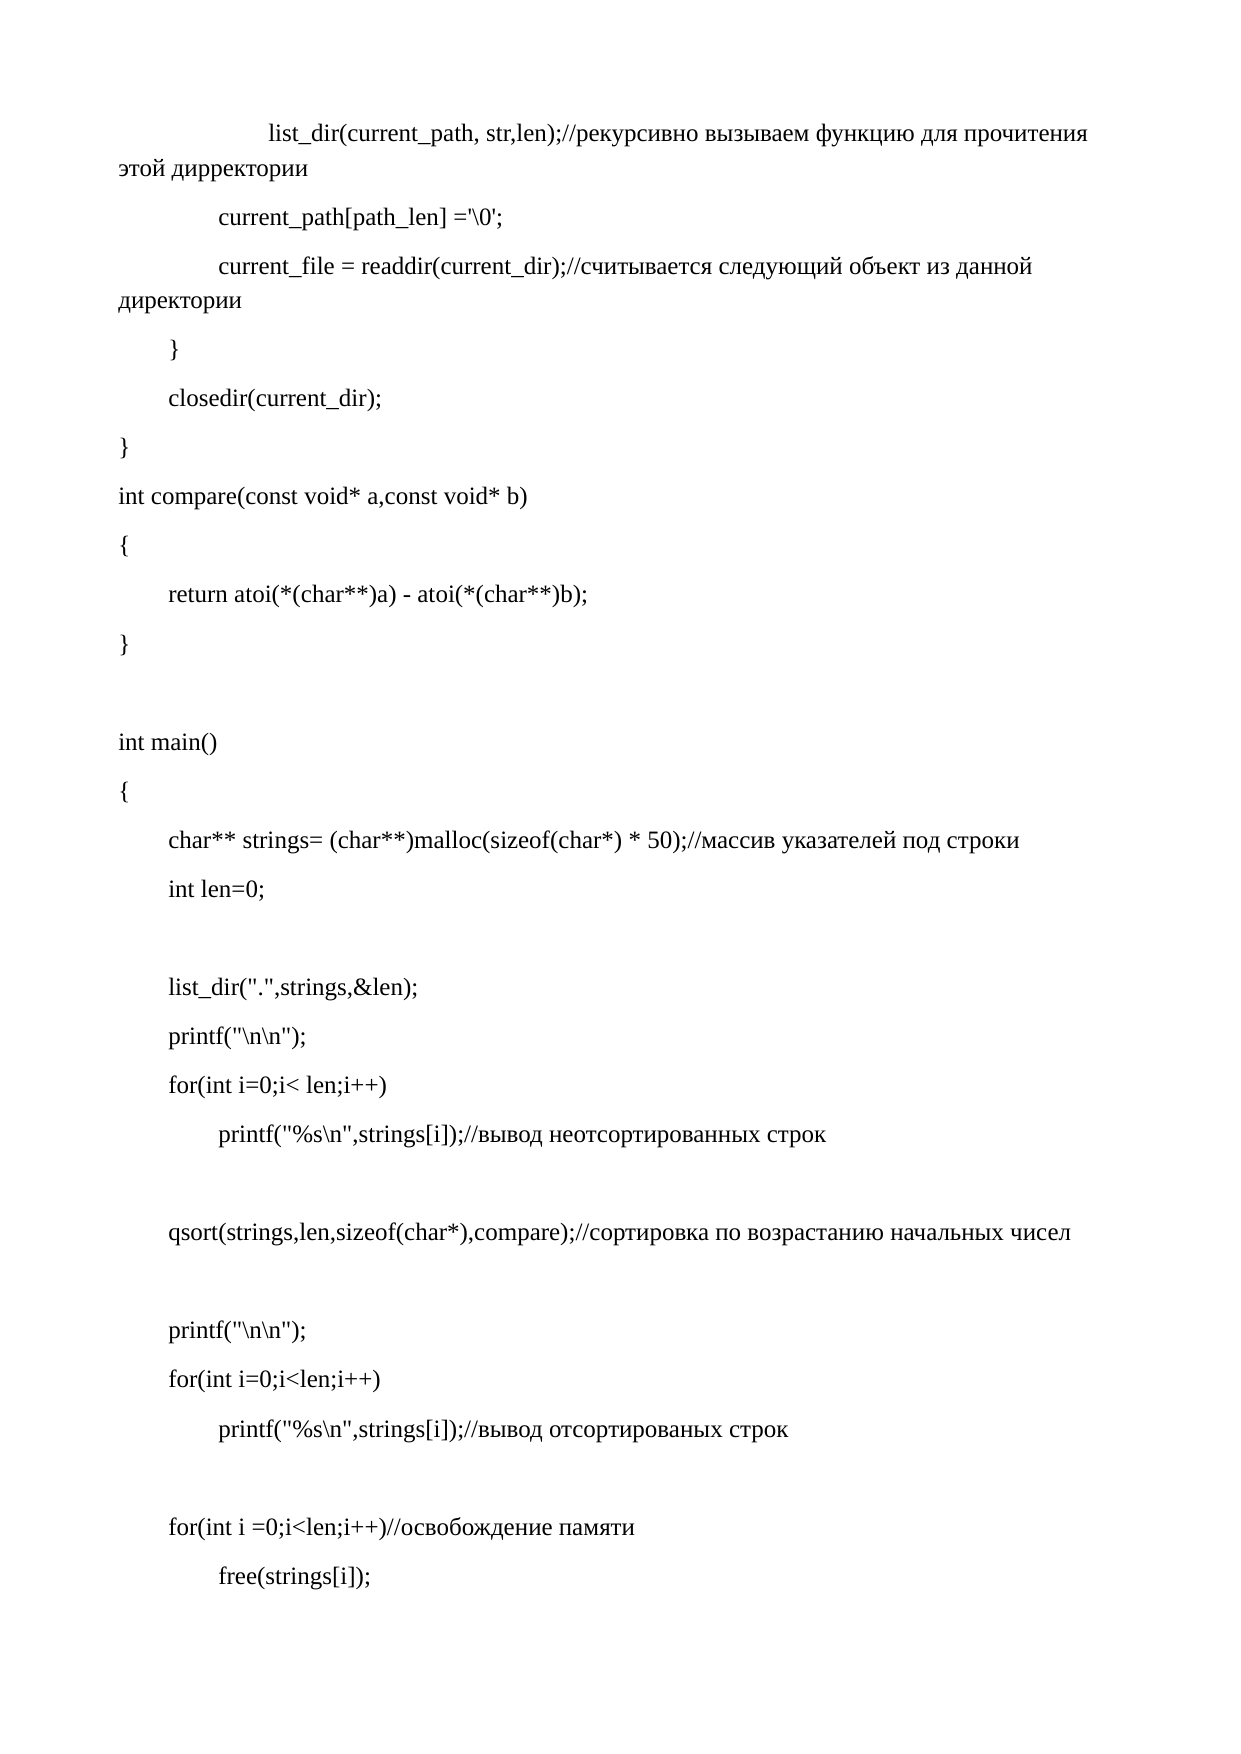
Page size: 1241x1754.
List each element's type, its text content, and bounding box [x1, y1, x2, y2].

text int main() [118, 727, 1122, 756]
text char** strings= (char**)malloc(sizeof(char*) * 50);//массив указателей под строки [118, 825, 1122, 854]
text list_dir(".",strings,&len); [118, 972, 1122, 1001]
text { [118, 531, 1122, 559]
text current_file = readdir(current_dir);//считывается следующий объект из данной директории [118, 251, 1122, 314]
text } [118, 432, 1122, 461]
text int compare(const void* a,const void* b) [118, 481, 1122, 510]
text list_dir(current_path, str,len);//рекурсивно вызываем функцию для прочитения этой дирректории [118, 118, 1122, 181]
text for(int i =0;i<len;i++)//освобождение памяти [118, 1512, 1122, 1541]
text printf("%s\n",strings[i]);//вывод отсортированых строк [118, 1414, 1122, 1442]
text } [118, 334, 1122, 363]
text for(int i=0;i<len;i++) [118, 1364, 1122, 1393]
text qsort(strings,len,sizeof(char*),compare);//сортировка по возрастанию начальных чисел [118, 1217, 1122, 1246]
text return atoi(*(char**)a) - atoi(*(char**)b); [118, 579, 1122, 608]
text printf("\n\n"); [118, 1316, 1122, 1344]
text int len=0; [118, 874, 1122, 903]
text printf("\n\n"); [118, 1021, 1122, 1050]
text for(int i=0;i< len;i++) [118, 1070, 1122, 1099]
text closedir(current_dir); [118, 383, 1122, 412]
text { [118, 776, 1122, 804]
text current_path[path_len] ='\0'; [118, 202, 1122, 230]
text printf("%s\n",strings[i]);//вывод неотсортированных строк [118, 1119, 1122, 1148]
text free(strings[i]); [118, 1561, 1122, 1589]
text } [118, 629, 1122, 657]
